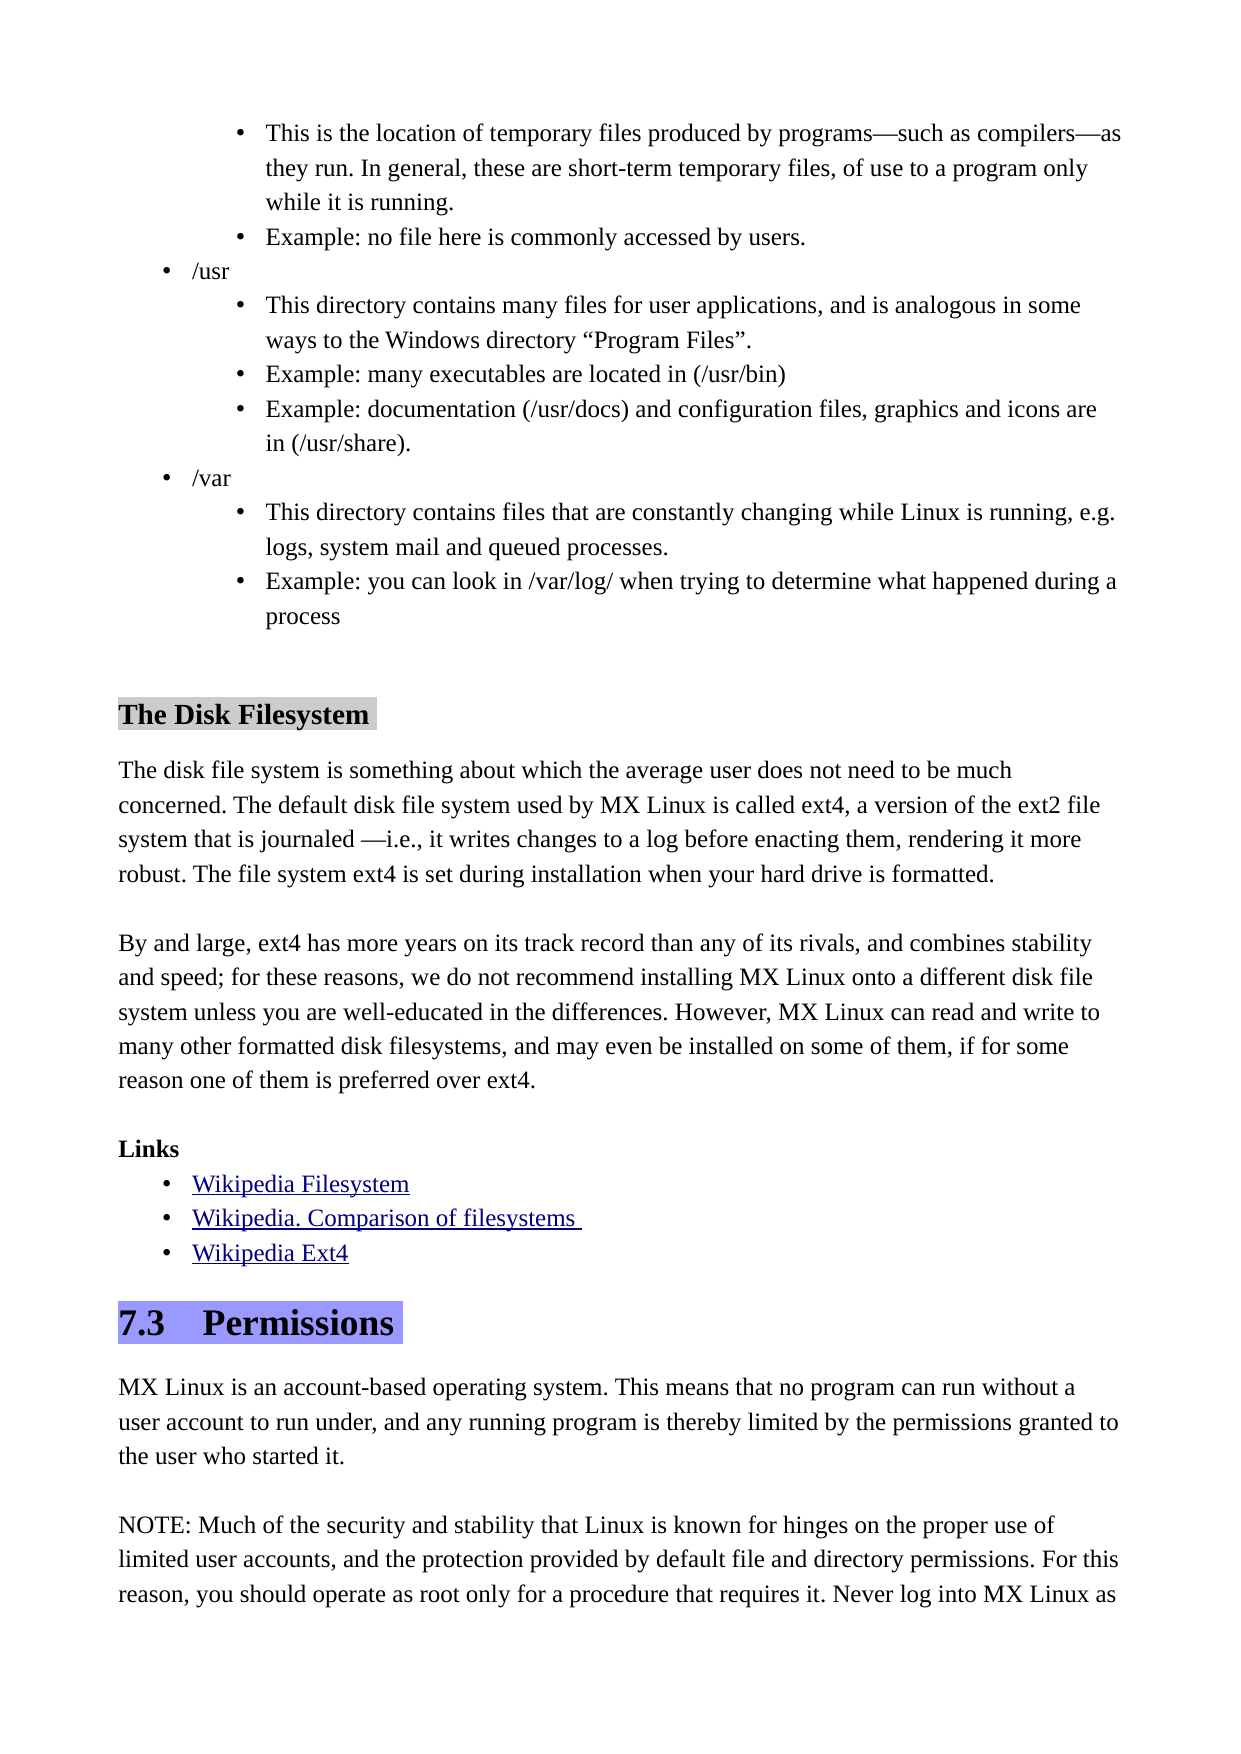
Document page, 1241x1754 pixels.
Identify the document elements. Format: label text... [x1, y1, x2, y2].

list Wikipedia. Comparison of filesystems [162, 1203, 1122, 1232]
list /usr [162, 256, 1122, 285]
list This directory contains files that are constantly changing while Linux is running, e.g. logs, system mail and queued processes. [236, 497, 1122, 561]
subtitle 7.3 Permissions [403, 1301, 1122, 1344]
text Links [118, 1134, 1122, 1163]
list Example: many executables are located in (/usr/bin) [236, 359, 1122, 388]
text By and large, ext4 has more years on its track record than any of its rivals, and combines stability and speed; for these reasons, we do not recommend installing MX Linux onto a different disk file system unless you are well-educated in the differences. However, MX Linux can read and write to many other formatted disk filesystems, and may even be installed on some of them, if for some reason one of them is preferred over ext4. [118, 928, 1122, 1094]
list /var [162, 463, 1122, 492]
text MX Linux is an account-based operating system. This means that no program can run without a user account to run under, and any running program is thereby limited by the permissions granted to the user who started it. [118, 1372, 1122, 1470]
list Example: no file here is commonly accessed by users. [236, 222, 1122, 250]
subtitle The Disk Filesystem [377, 697, 1122, 730]
text The disk file system is something about which the average user does not need to be much concerned. The default disk file system used by MX Linux is called ext4, a version of the ext2 file system that is journaled —i.e., it writes changes to a log before enacting them, rendering it more robust. The file system ext4 is set during installation when your hard drive is formatted. [118, 755, 1122, 887]
list Example: documentation (/usr/docs) and configuration files, graphics and icons are in (/usr/share). [236, 394, 1122, 457]
list Wikipedia Filesystem [162, 1169, 1122, 1198]
list This directory contains many files for user applications, and is analogous in some ways to the Windows directory “Program Files”. [236, 291, 1122, 354]
list Wikipedia Ext4 [162, 1238, 1122, 1267]
list This is the location of temporary files produced by programs—such as compilers—as they run. In general, these are short-term temporary files, of use to a program only while it is running. [236, 118, 1122, 216]
list Example: you can look in /var/log/ when trying to determine what happened during a process [236, 566, 1122, 629]
text NOTE: Much of the security and stability that Linux is known for hinges on the proper use of limited user accounts, and the protection provided by default file and directory permissions. For this reason, you should operate as root only for a procedure that requires it. Never log into MX Linux as [118, 1510, 1122, 1608]
